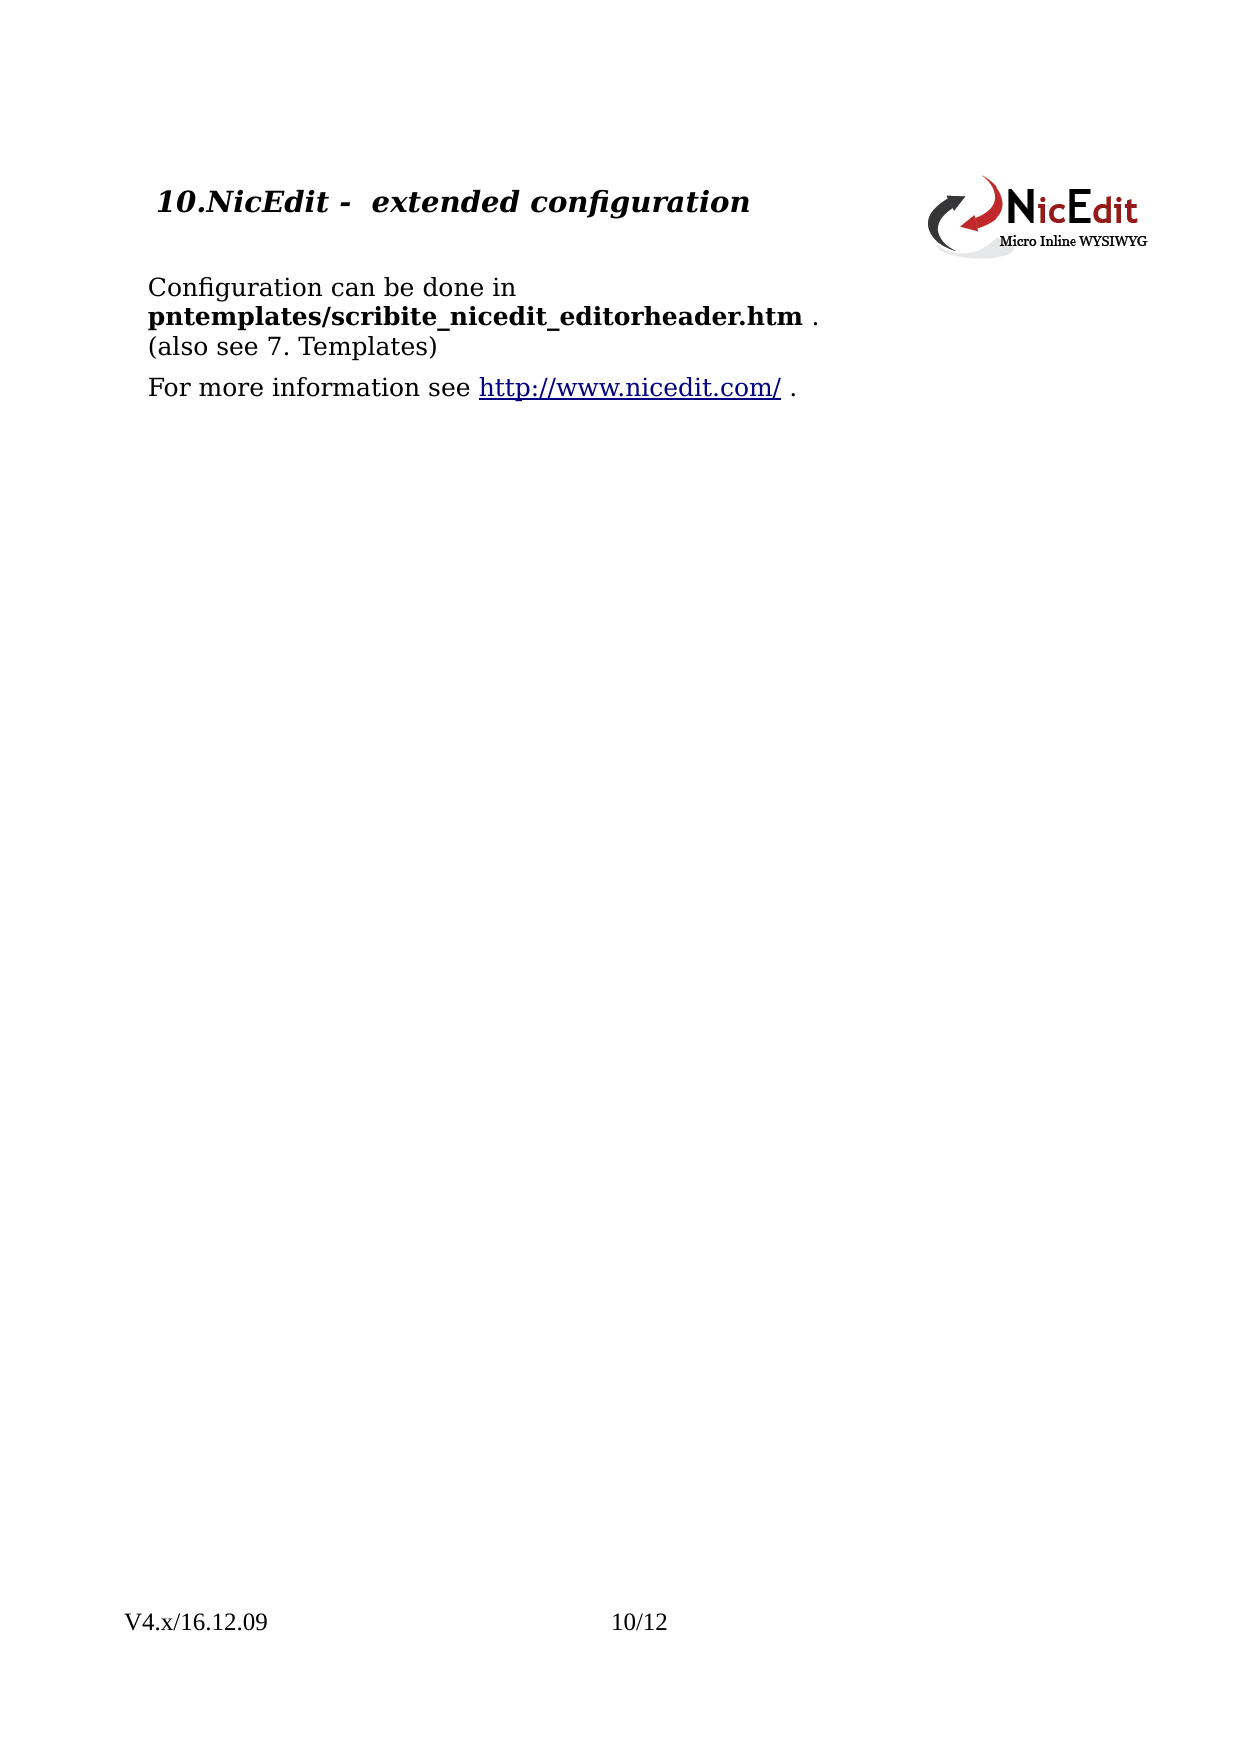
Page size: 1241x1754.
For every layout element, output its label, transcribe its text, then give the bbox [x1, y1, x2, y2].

text Configuration can be done in pntemplates/scribite_nicedit_editorheader.htm . (also see 7. Templates) [148, 273, 1160, 361]
subtitle NicEdit - extended configuration [156, 185, 919, 219]
picture [919, 170, 1153, 266]
text For more information see http://www.nicedit.com/ . [148, 373, 1160, 403]
